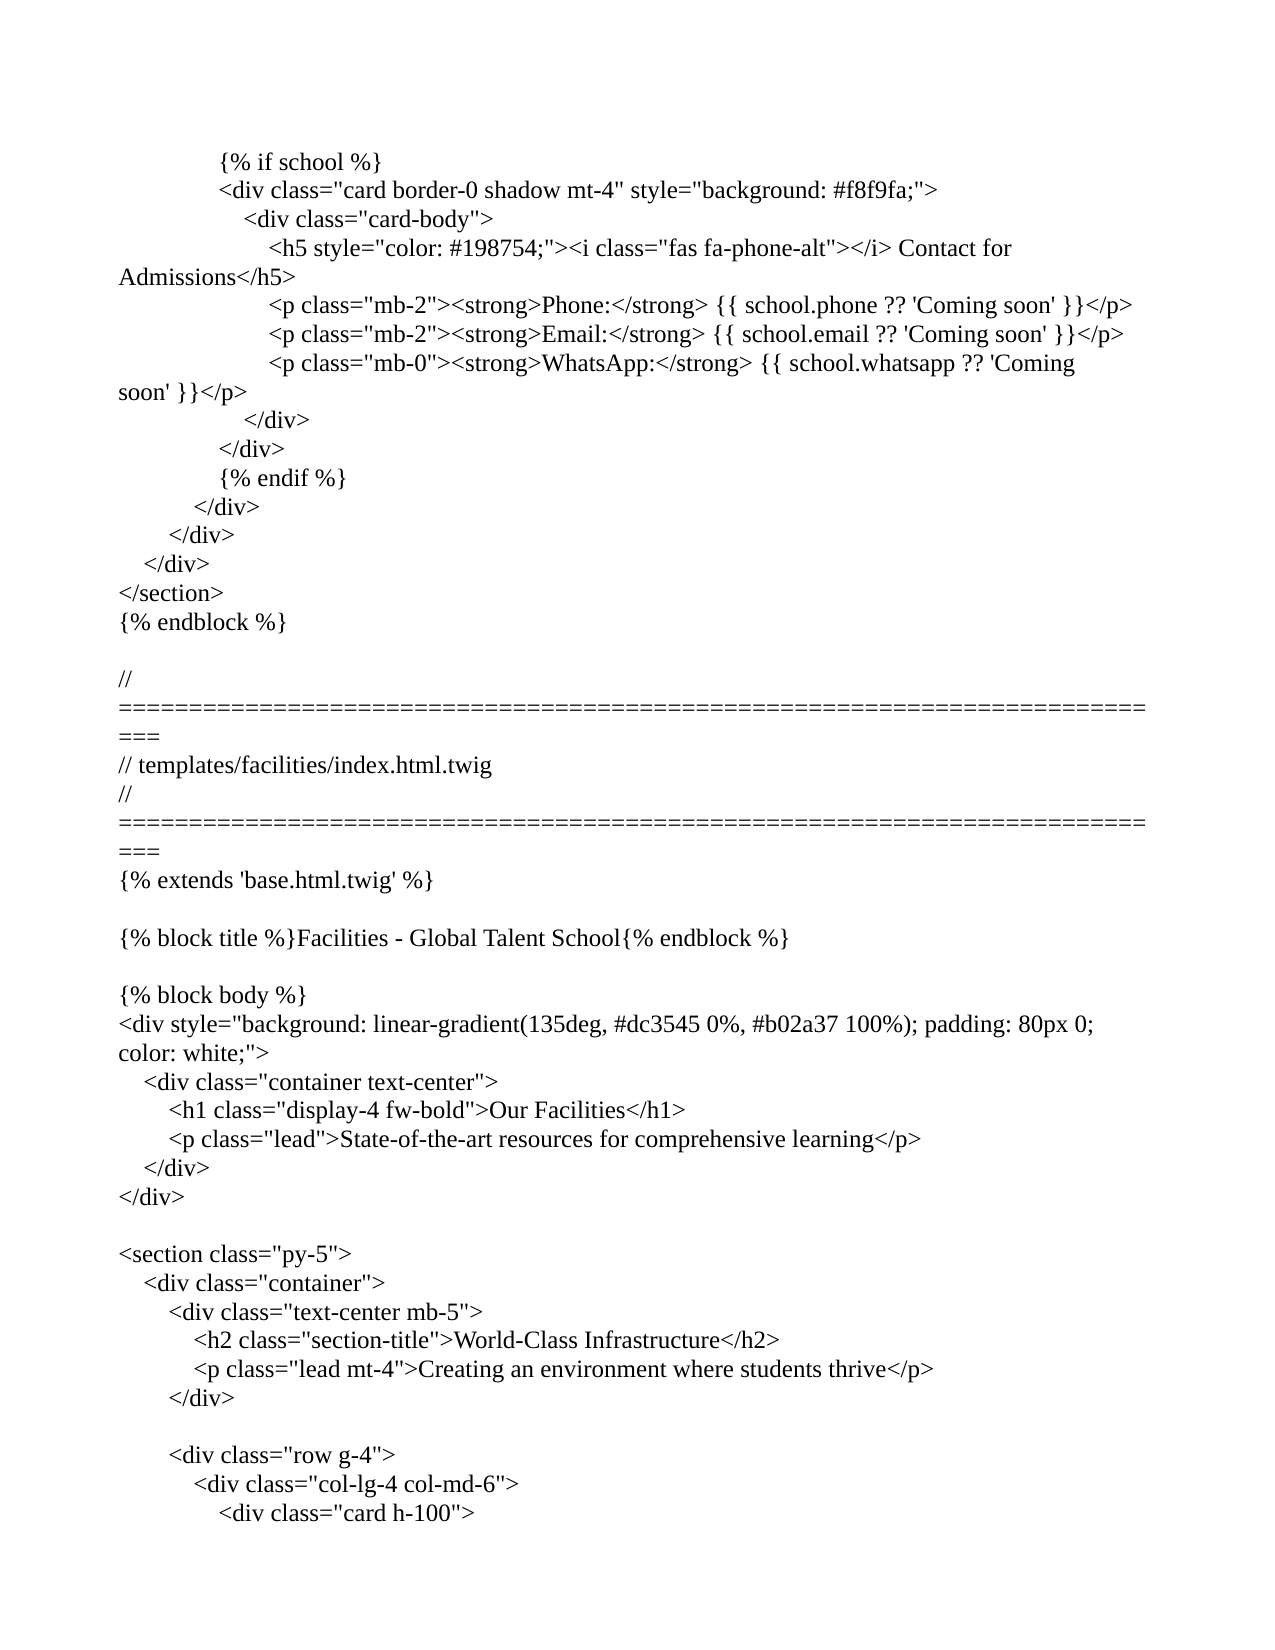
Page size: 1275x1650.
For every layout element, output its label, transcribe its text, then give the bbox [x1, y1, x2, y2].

text // ============================================================================ [118, 664, 1157, 751]
text </div> [118, 434, 1157, 463]
text <div class="text-center mb-5"> [118, 1297, 1157, 1326]
text </div> [118, 1182, 1157, 1211]
text {% endblock %} [118, 607, 1157, 636]
text {% if school %} [118, 147, 1157, 176]
text <section class="py-5"> [118, 1239, 1157, 1268]
text </section> [118, 578, 1157, 607]
text <div class="card-body"> [118, 204, 1157, 233]
text <h2 class="section-title">World-Class Infrastructure</h2> [118, 1326, 1157, 1354]
text {% block body %} [118, 981, 1157, 1009]
text </div> [118, 492, 1157, 521]
text <div class="container text-center"> [118, 1067, 1157, 1096]
text // ============================================================================ [118, 779, 1157, 866]
text <div class="card border-0 shadow mt-4" style="background: #f8f9fa;"> [118, 176, 1157, 204]
text <h5 style="color: #198754;"><i class="fas fa-phone-alt"></i> Contact for Admissions</h5> [118, 233, 1157, 291]
text <div class="container"> [118, 1268, 1157, 1297]
text </div> [118, 1153, 1157, 1182]
text </div> [118, 406, 1157, 434]
text <div style="background: linear-gradient(135deg, #dc3545 0%, #b02a37 100%); padding: 80px 0; color: white;"> [118, 1009, 1157, 1067]
text </div> [118, 549, 1157, 578]
text <div class="card h-100"> [118, 1498, 1157, 1527]
text {% endif %} [118, 463, 1157, 492]
text // templates/facilities/index.html.twig [118, 751, 1157, 779]
text {% block title %}Facilities - Global Talent School{% endblock %} [118, 923, 1157, 952]
text <p class="lead">State-of-the-art resources for comprehensive learning</p> [118, 1124, 1157, 1153]
text <p class="lead mt-4">Creating an environment where students thrive</p> [118, 1354, 1157, 1383]
text </div> [118, 1383, 1157, 1412]
text <div class="row g-4"> [118, 1441, 1157, 1469]
text <p class="mb-0"><strong>WhatsApp:</strong> {{ school.whatsapp ?? 'Coming soon' }}</p> [118, 348, 1157, 406]
text <p class="mb-2"><strong>Phone:</strong> {{ school.phone ?? 'Coming soon' }}</p> [118, 291, 1157, 319]
text {% extends 'base.html.twig' %} [118, 866, 1157, 894]
text </div> [118, 521, 1157, 549]
text <h1 class="display-4 fw-bold">Our Facilities</h1> [118, 1096, 1157, 1124]
text <div class="col-lg-4 col-md-6"> [118, 1469, 1157, 1498]
text <p class="mb-2"><strong>Email:</strong> {{ school.email ?? 'Coming soon' }}</p> [118, 319, 1157, 348]
